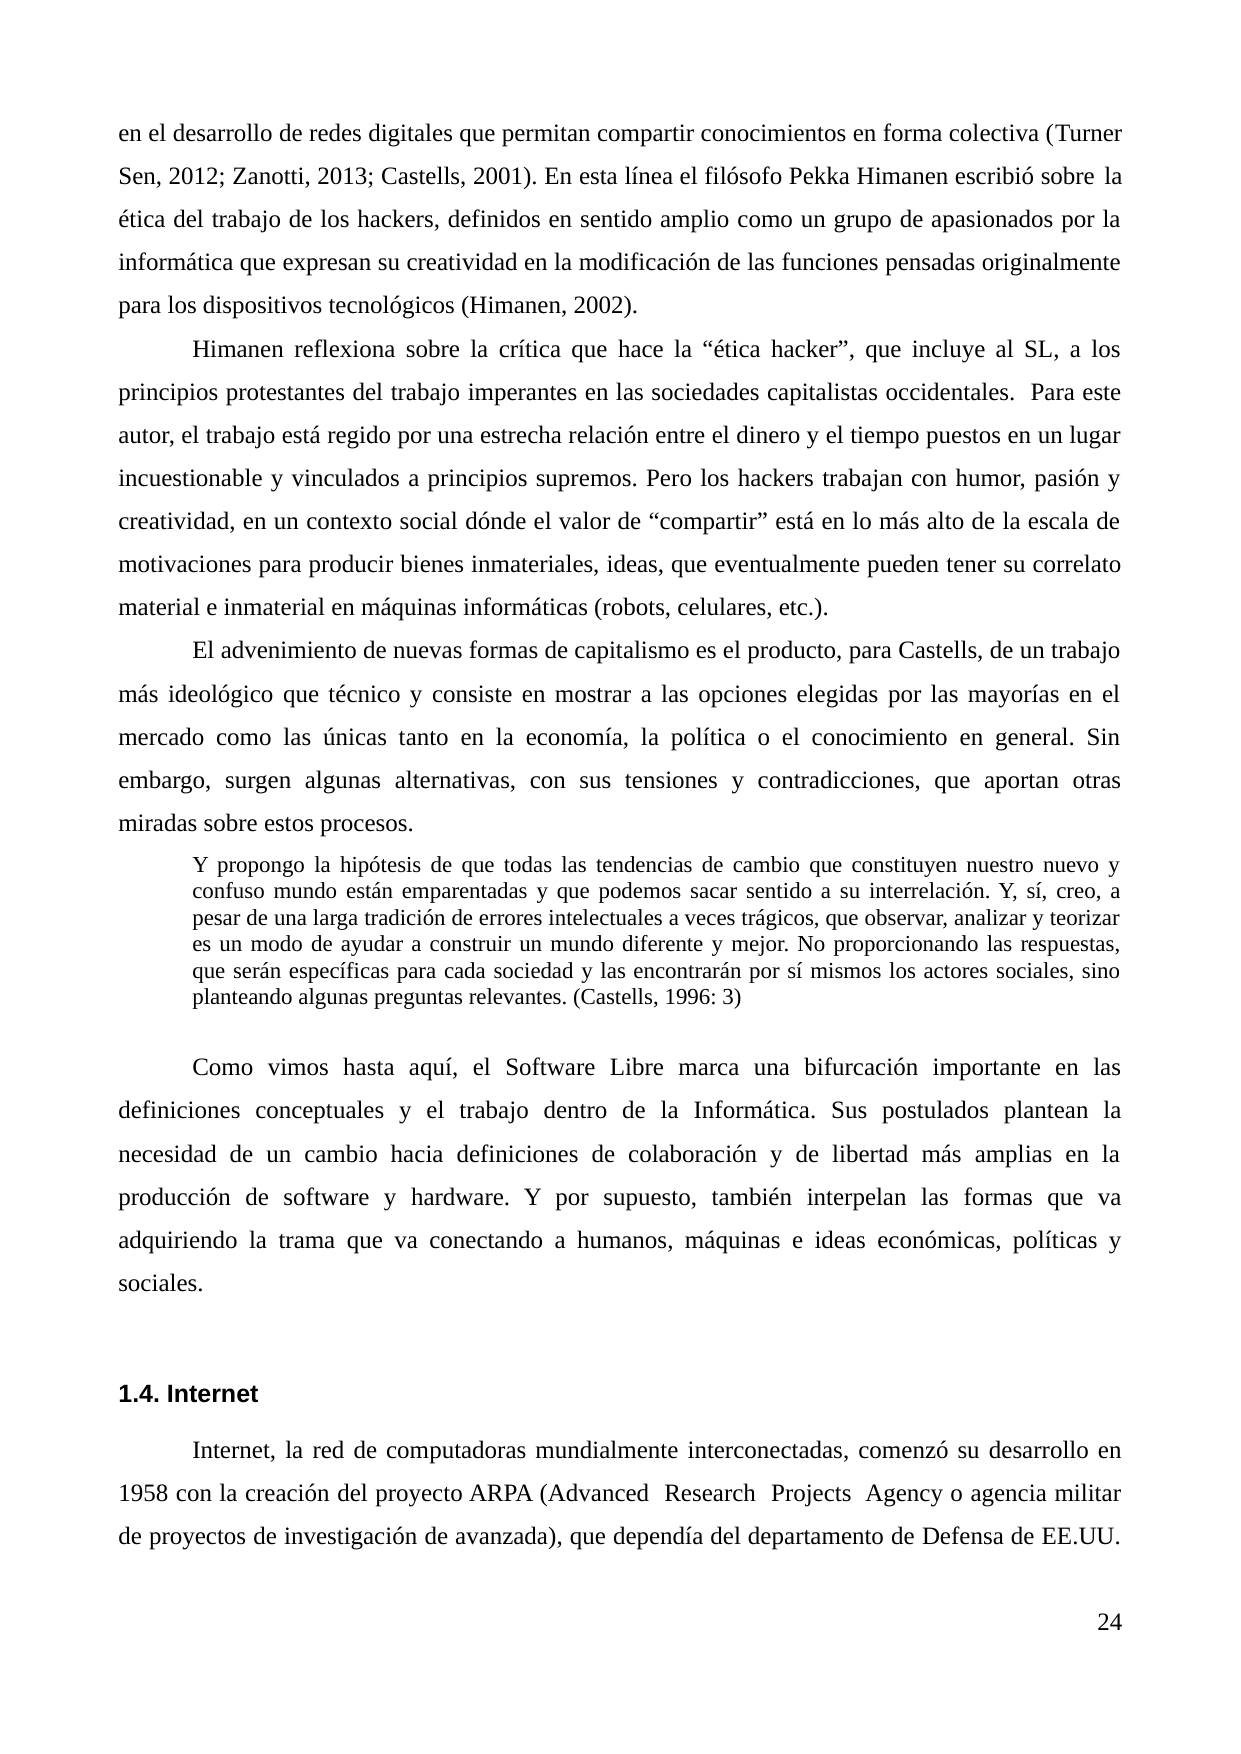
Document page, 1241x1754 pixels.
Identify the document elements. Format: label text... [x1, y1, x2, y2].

text Y propongo la hipótesis de que todas las tendencias de cambio que constituyen nuestro nuevo y confuso mundo están emparentadas y que podemos sacar sentido a su interrelación. Y, sí, creo, a pesar de una larga tradición de errores intelectuales a veces trágicos, que observar, analizar y teorizar es un modo de ayudar a construir un mundo diferente y mejor. No proporcionando las respuestas, que serán específicas para cada sociedad y las encontrarán por sí mismos los actores sociales, sino planteando algunas preguntas relevantes. (Castells, 1996: 3) [192, 851, 1122, 1009]
text El advenimiento de nuevas formas de capitalismo es el producto, para Castells, de un trabajo más ideológico que técnico y consiste en mostrar a las opciones elegidas por las mayorías en el mercado como las únicas tanto en la economía, la política o el conocimiento en general. Sin embargo, surgen algunas alternativas, con sus tensiones y contradicciones, que aportan otras miradas sobre estos procesos. [118, 636, 1122, 837]
text Himanen reflexiona sobre la crítica que hace la “ética hacker”, que incluye al SL, a los principios protestantes del trabajo imperantes en las sociedades capitalistas occidentales. Para este autor, el trabajo está regido por una estrecha relación entre el dinero y el tiempo puestos en un lugar incuestionable y vinculados a principios supremos. Pero los hackers trabajan con humor, pasión y creatividad, en un contexto social dónde el valor de “compartir” está en lo más alto de la escala de motivaciones para producir bienes inmateriales, ideas, que eventualmente pueden tener su correlato material e inmaterial en máquinas informáticas (robots, celulares, etc.). [118, 334, 1122, 621]
text Como vimos hasta aquí, el Software Libre marca una bifurcación importante en las definiciones conceptuales y el trabajo dentro de la Informática. Sus postulados plantean la necesidad de un cambio hacia definiciones de colaboración y de libertad más amplias en la producción de software y hardware. Y por supuesto, también interpelan las formas que va adquiriendo la trama que va conectando a humanos, máquinas e ideas económicas, políticas y sociales. [118, 1052, 1122, 1297]
subtitle 1.4. Internet [118, 1379, 1122, 1408]
text en el desarrollo de redes digitales que permitan compartir conocimientos en forma colectiva (Turner Sen, 2012; Zanotti, 2013; Castells, 2001). En esta línea el filósofo Pekka Himanen escribió sobre la ética del trabajo de los hackers, definidos en sentido amplio como un grupo de apasionados por la informática que expresan su creatividad en la modificación de las funciones pensadas originalmente para los dispositivos tecnológicos (Himanen, 2002). [118, 118, 1122, 319]
text Internet, la red de computadoras mundialmente interconectadas, comenzó su desarrollo en 1958 con la creación del proyecto ARPA (Advanced Research Projects Agency o agencia militar de proyectos de investigación de avanzada), que dependía del departamento de Defensa de EE.UU. [118, 1435, 1122, 1550]
